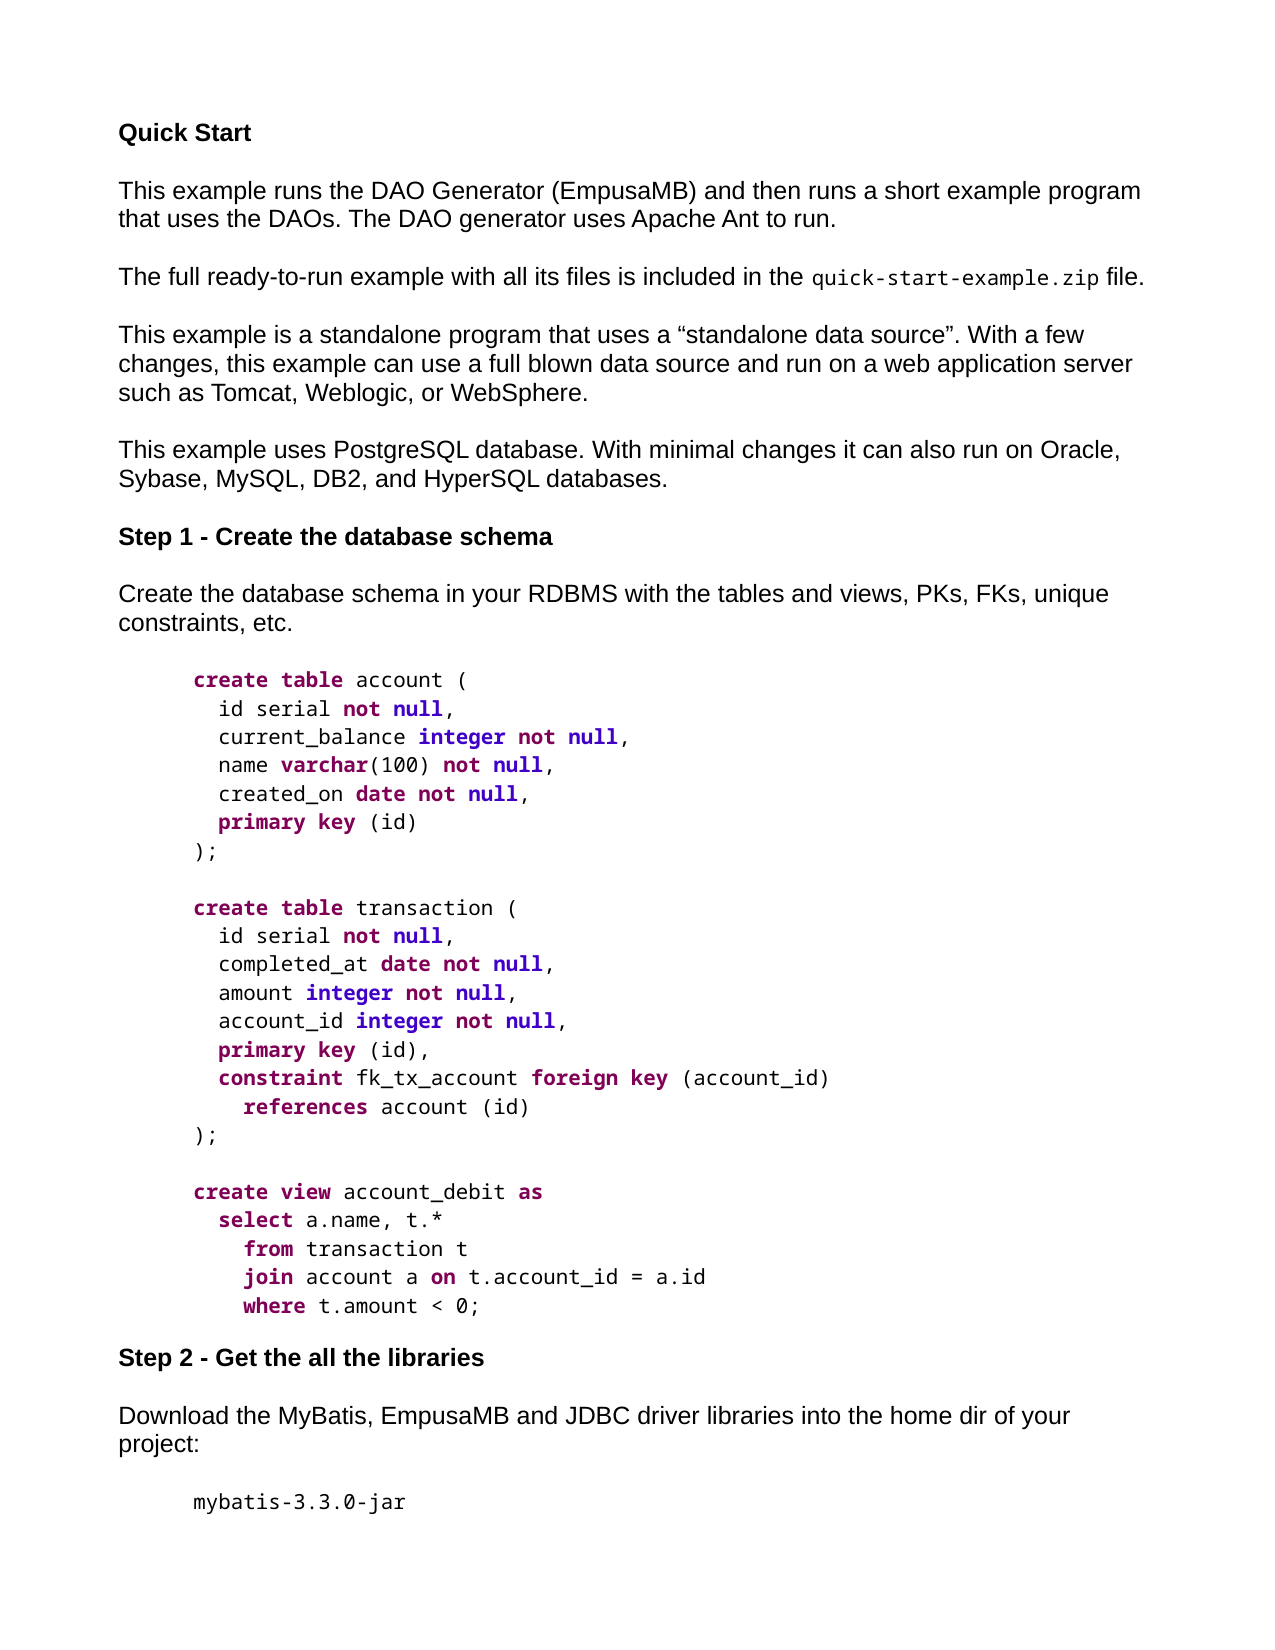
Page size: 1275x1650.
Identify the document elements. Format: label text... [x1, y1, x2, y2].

text Quick Start [118, 118, 1157, 147]
text id serial not null, [193, 694, 1157, 722]
text primary key (id) [193, 807, 1157, 836]
text This example runs the DAO Generator (EmpusaMB) and then runs a short example program that uses the DAOs. The DAO generator uses Apache Ant to run. [118, 176, 1157, 233]
text Create the database schema in your RDBMS with the tables and views, PKs, FKs, unique constraints, etc. [118, 579, 1157, 636]
text from transaction t [193, 1234, 1157, 1262]
text ); [193, 836, 1157, 864]
text id serial not null, [193, 921, 1157, 949]
text This example uses PostgreSQL database. With minimal changes it can also run on Oracle, Sybase, MySQL, DB2, and HyperSQL databases. [118, 435, 1157, 493]
text references account (id) [193, 1092, 1157, 1120]
text where t.amount < 0; [193, 1291, 1157, 1319]
text current_balance integer not null, [193, 722, 1157, 751]
text This example is a standalone program that uses a “standalone data source”. With a few changes, this example can use a full blown data source and run on a web application server such as Tomcat, Weblogic, or WebSphere. [118, 320, 1157, 406]
text primary key (id), [193, 1035, 1157, 1063]
text mybatis-3.3.0-jar [193, 1487, 1157, 1515]
text name varchar(100) not null, [193, 751, 1157, 779]
text account_id integer not null, [193, 1006, 1157, 1035]
text ); [193, 1120, 1157, 1149]
text create view account_debit as [193, 1177, 1157, 1206]
text create table transaction ( [193, 893, 1157, 921]
text amount integer not null, [193, 978, 1157, 1006]
text create table account ( [193, 665, 1157, 694]
text constraint fk_tx_account foreign key (account_id) [193, 1063, 1157, 1092]
text created_on date not null, [193, 779, 1157, 807]
text completed_at date not null, [193, 949, 1157, 978]
text Step 1 - Create the database schema [118, 521, 1157, 550]
text join account a on t.account_id = a.id [193, 1262, 1157, 1291]
text Download the MyBatis, EmpusaMB and JDBC driver libraries into the home dir of your project: [118, 1401, 1157, 1458]
text select a.name, t.* [193, 1206, 1157, 1234]
text Step 2 - Get the all the libraries [118, 1343, 1157, 1372]
text The full ready-to-run example with all its files is included in the quick-start-example.zip file. [118, 262, 1157, 291]
